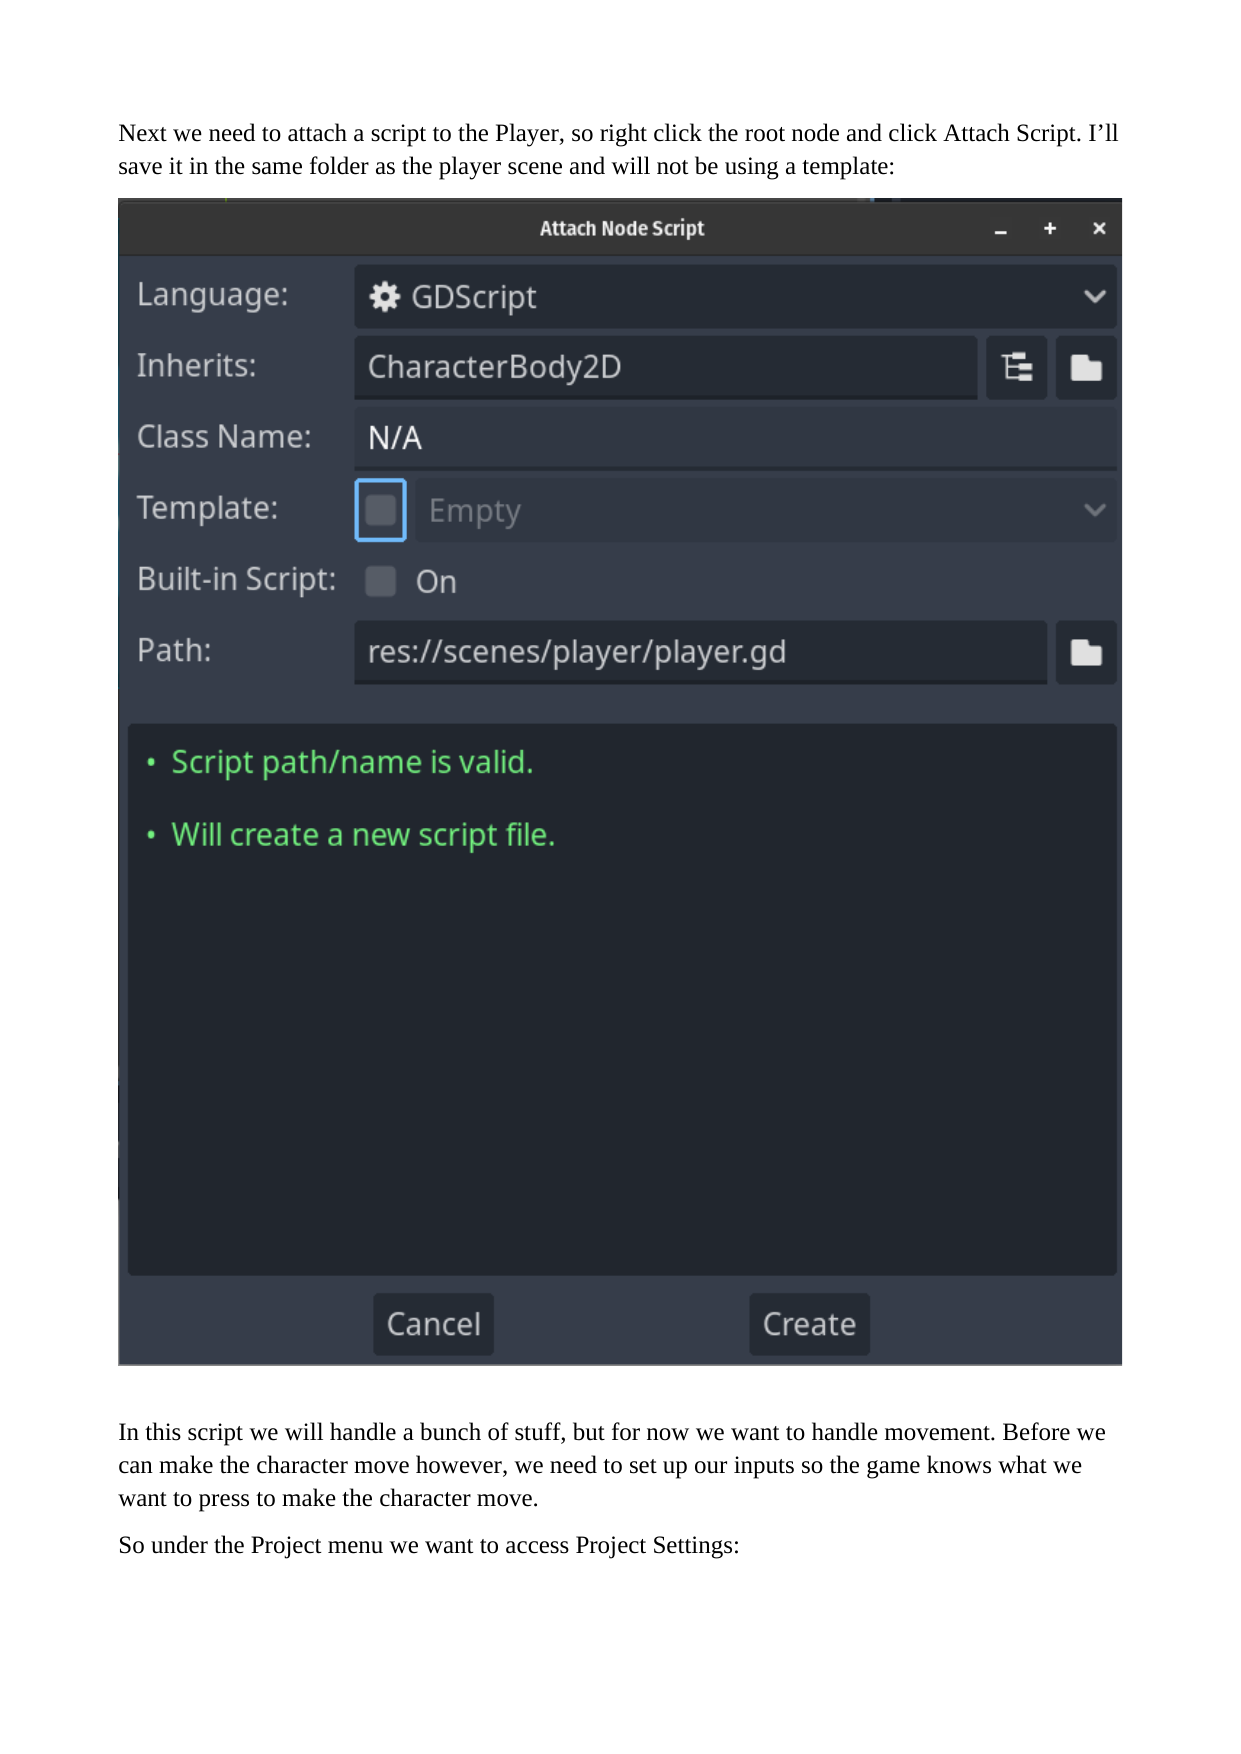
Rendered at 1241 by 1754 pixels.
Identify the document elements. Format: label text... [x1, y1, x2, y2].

text In this script we will handle a bunch of stuff, but for now we want to handle movement. Before we can make the character move however, we need to set up our inputs so the game knows what we want to press to make the character move. [118, 1417, 1122, 1512]
text So under the Project menu we want to access Project Settings: [118, 1531, 1122, 1559]
picture [118, 198, 1123, 1366]
text Next we need to attach a script to the Player, so right click the root node and click Attach Script. I’ll save it in the same folder as the player scene and will not be using a template: [118, 118, 1122, 180]
